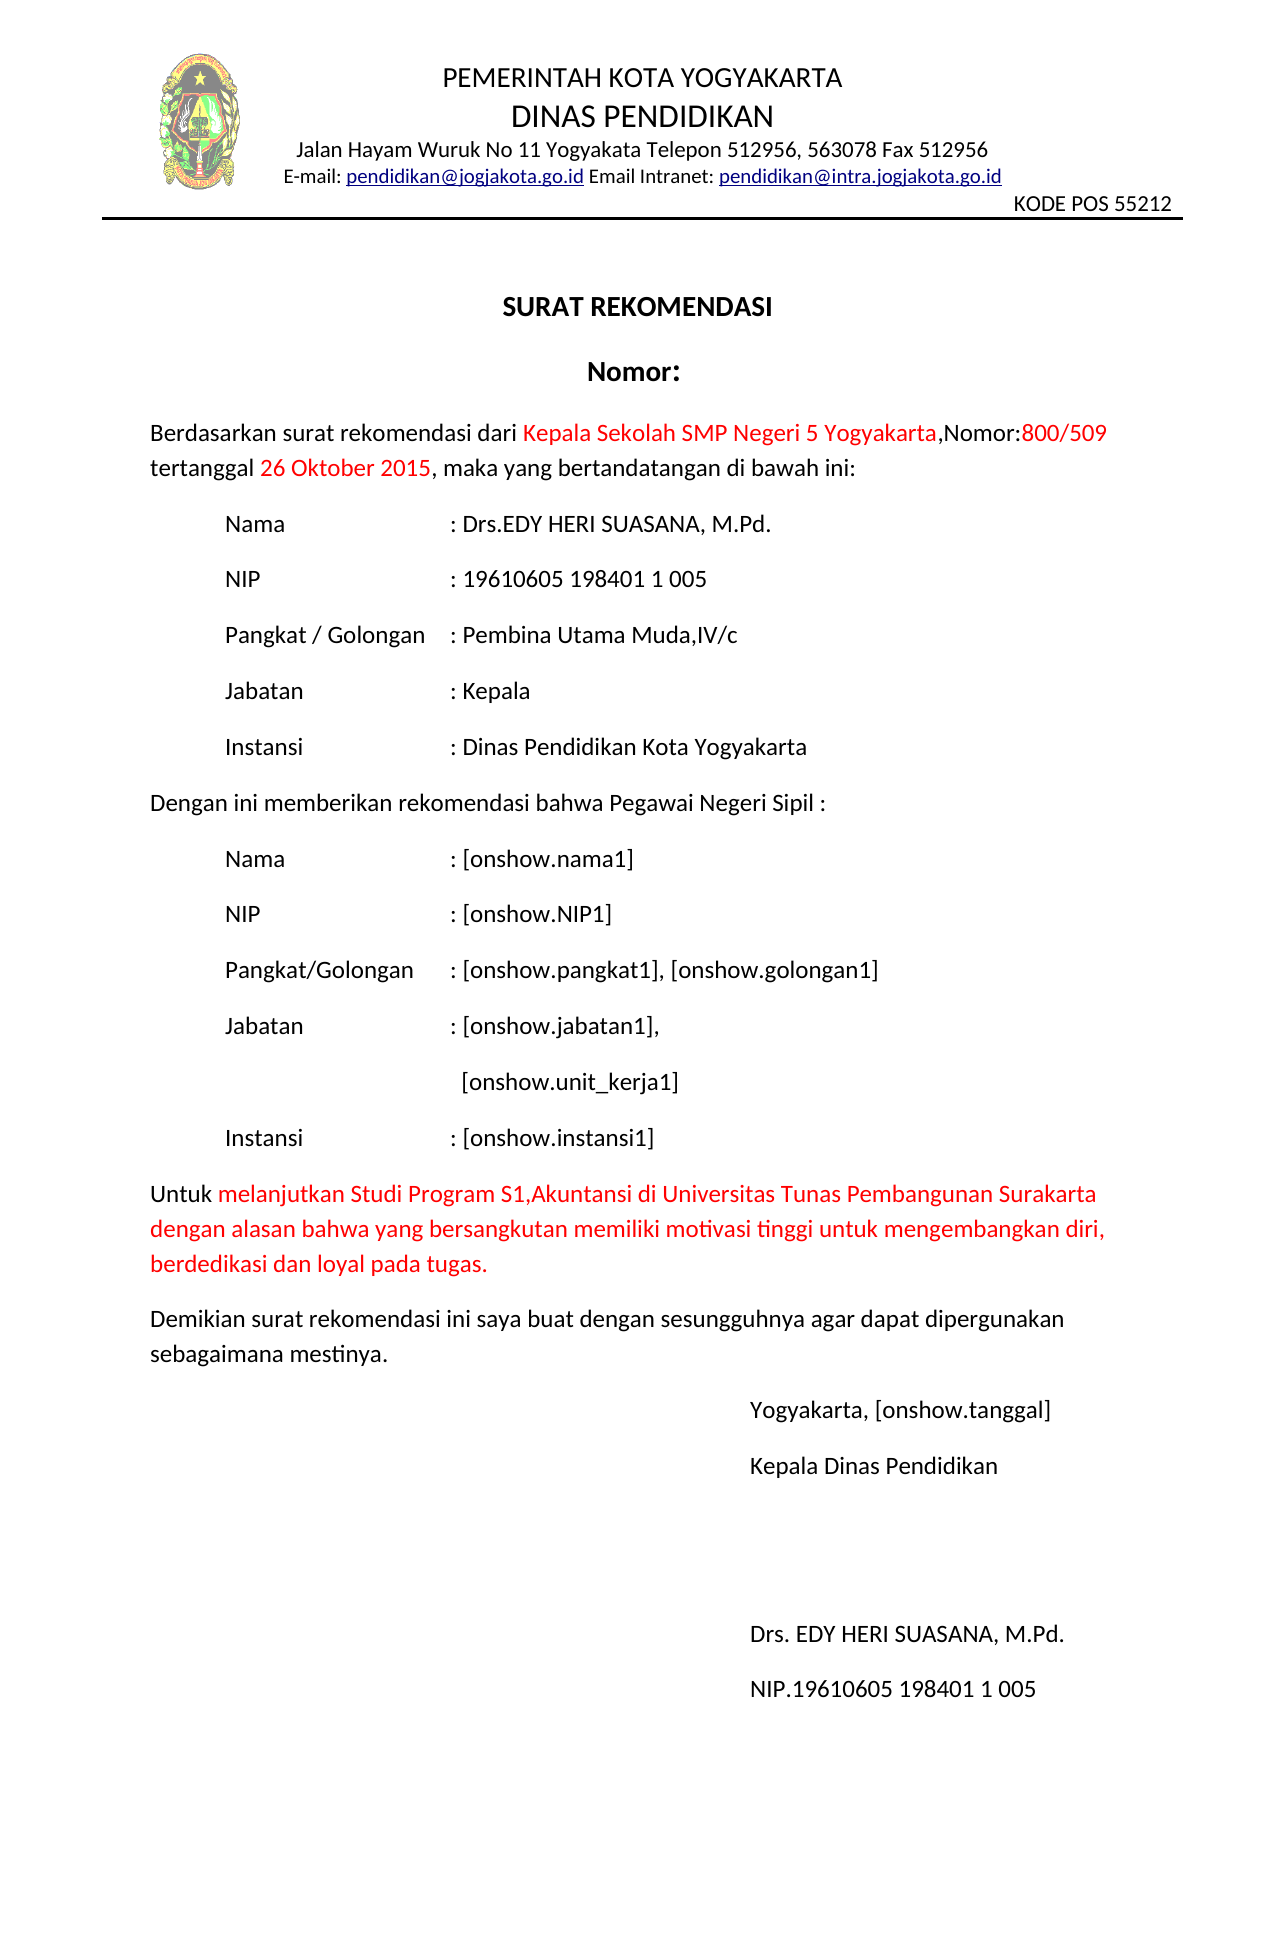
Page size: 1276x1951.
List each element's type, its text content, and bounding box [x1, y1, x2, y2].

table_cell E-mail: pendidikan@jogjakota.go.id Email Intranet: pendidikan@intra.jogjakota.go.id KODE POS 55212 [102, 164, 1183, 217]
table_cell Jalan Hayam Wuruk No 11 Yogyakata Telepon 512956, 563078 Fax 512956 [246, 135, 1183, 163]
text Drs. EDY HERI SUASANA, M.Pd. [225, 1618, 1125, 1648]
table_header [102, 59, 148, 95]
table_header PEMERINTAH KOTA YOGYAKARTA [246, 59, 1183, 95]
text Pangkat/Golongan : [onshow.pangkat1], [onshow.golongan1] [150, 954, 1125, 985]
text Nomor: [150, 349, 1125, 390]
text Instansi : Dinas Pendidikan Kota Yogyakarta [150, 731, 1125, 762]
text Dengan ini memberikan rekomendasi bahwa Pegawai Negeri Sipil : [84, 787, 1125, 817]
text Untuk melanjutkan Studi Program S1,Akuntansi di Universitas Tunas Pembangunan Surakarta dengan alasan bahwa yang bersangkutan memiliki motivasi tinggi untuk mengembangkan diri, berdedikasi dan loyal pada tugas. [150, 1178, 1125, 1278]
text Jabatan : [onshow.jabatan1], [150, 1010, 1125, 1041]
text Yogyakarta, [onshow.tanggal] [675, 1394, 1125, 1425]
text NIP : [onshow.NIP1] [150, 899, 1125, 929]
text Nama : Drs.EDY HERI SUASANA, M.Pd. [150, 508, 1125, 538]
text SURAT REKOMENDASI [150, 288, 1125, 323]
table_cell DINAS PENDIDIKAN [246, 95, 1183, 135]
text NIP : 19610605 198401 1 005 [150, 564, 1125, 594]
table_cell [102, 95, 148, 135]
text Pangkat / Golongan : Pembina Utama Muda,IV/c [150, 619, 1125, 650]
text Nama : [onshow.nama1] [150, 843, 1125, 873]
text Kepala Dinas Pendidikan [225, 1450, 1125, 1481]
text Instansi : [onshow.instansi1] [150, 1122, 1125, 1152]
text Berdasarkan surat rekomendasi dari Kepala Sekolah SMP Negeri 5 Yogyakarta,Nomor:800/509 tertanggal 26 Oktober 2015, maka yang bertandatangan di bawah ini: [150, 417, 1125, 482]
text NIP.19610605 198401 1 005 [225, 1674, 1125, 1704]
text [onshow.unit_kerja1] [450, 1066, 1125, 1097]
text Demikian surat rekomendasi ini saya buat dengan sesungguhnya agar dapat dipergunakan sebagaimana mestinya. [150, 1304, 1125, 1369]
text Jabatan : Kepala [150, 675, 1125, 706]
